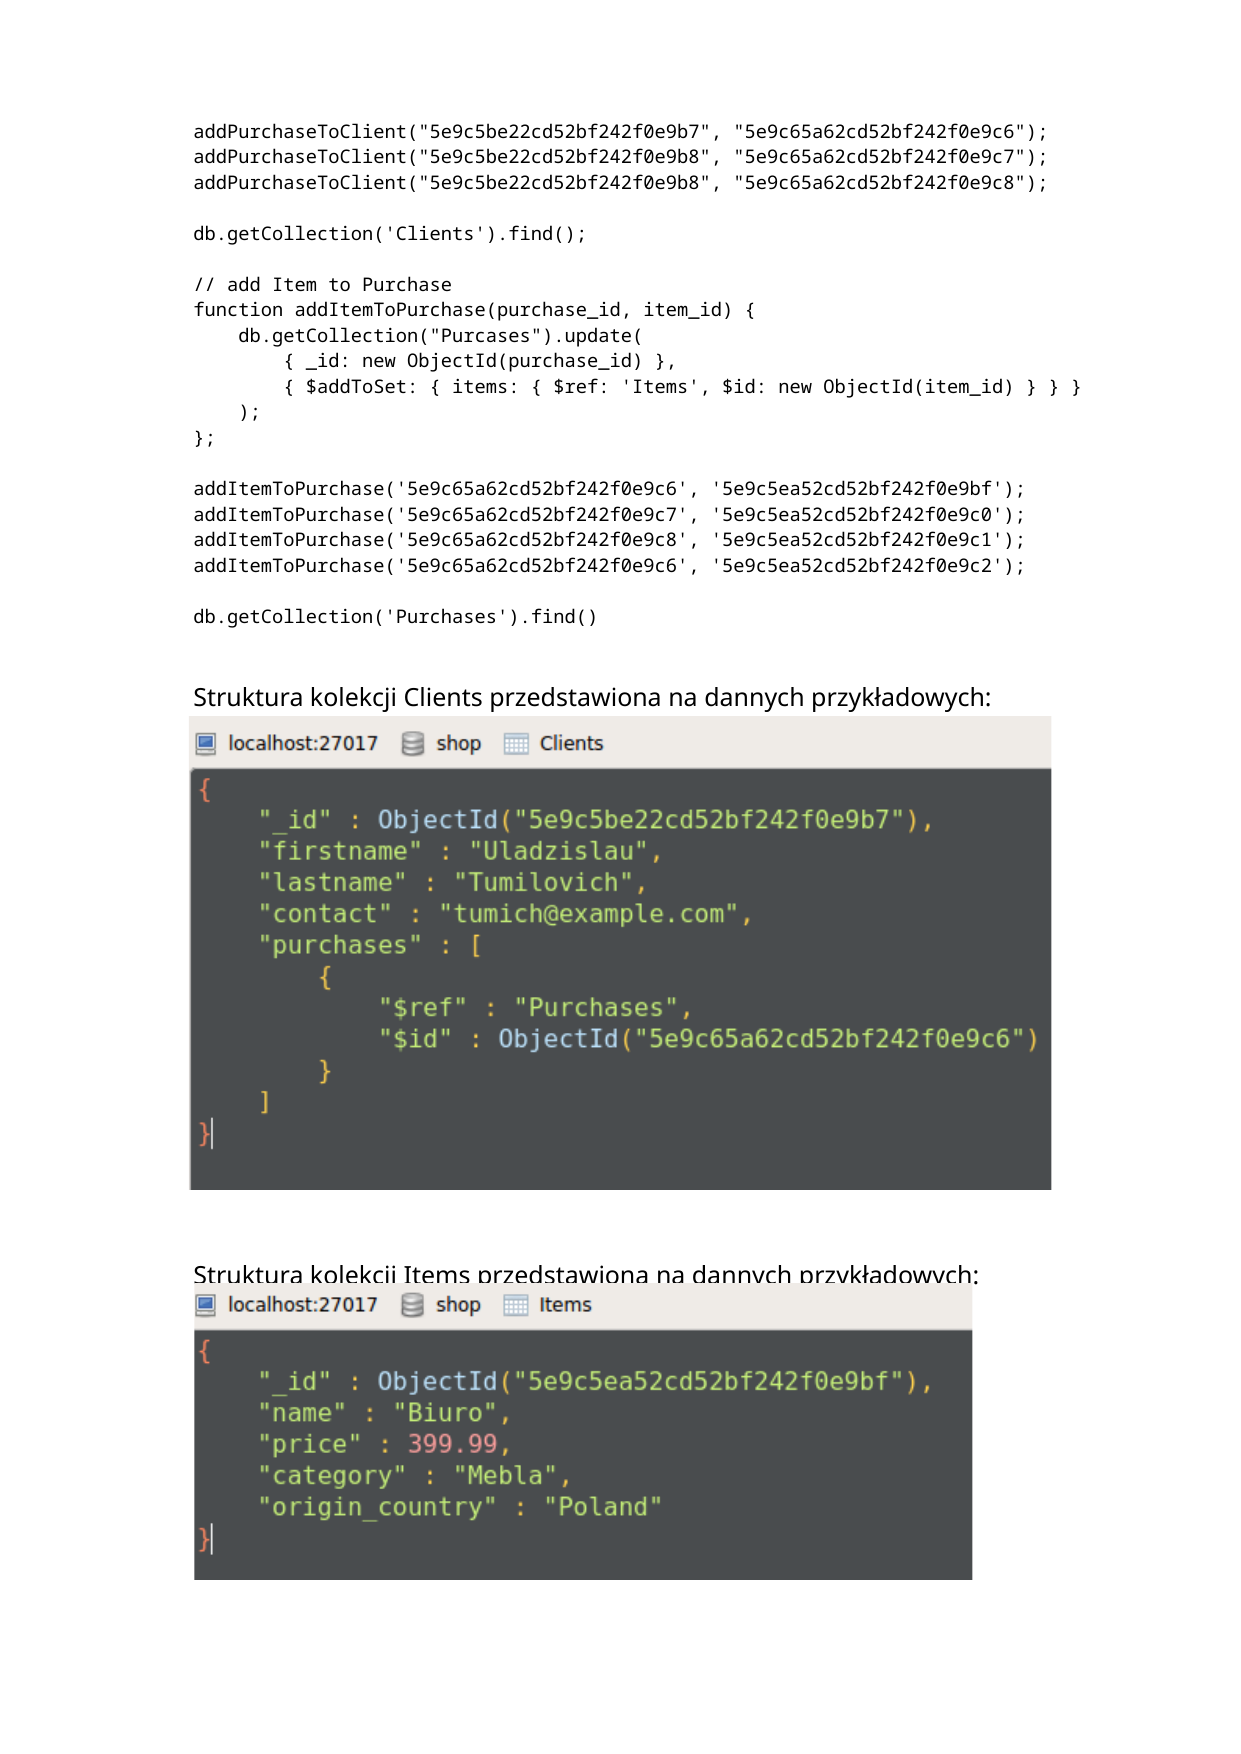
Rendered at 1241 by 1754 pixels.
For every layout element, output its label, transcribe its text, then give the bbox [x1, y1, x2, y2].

list function addItemToPurchase(purchase_id, item_id) { [156, 297, 1122, 322]
text Struktura kolekcji Items przedstawiona na dannych przykładowych: [193, 1258, 1122, 1292]
list db.getCollection('Clients').find(); [156, 220, 1122, 246]
list addPurchaseToClient("5e9c5be22cd52bf242f0e9b8", "5e9c65a62cd52bf242f0e9c8"); [156, 169, 1122, 195]
list // add Item to Purchase [156, 271, 1122, 297]
list addItemToPurchase('5e9c65a62cd52bf242f0e9c7', '5e9c5ea52cd52bf242f0e9c0'); [156, 501, 1122, 526]
list { _id: new ObjectId(purchase_id) }, [156, 348, 1122, 373]
list addPurchaseToClient("5e9c5be22cd52bf242f0e9b8", "5e9c65a62cd52bf242f0e9c7"); [156, 144, 1122, 169]
list addItemToPurchase('5e9c65a62cd52bf242f0e9c6', '5e9c5ea52cd52bf242f0e9c2'); [156, 552, 1122, 577]
list addPurchaseToClient("5e9c5be22cd52bf242f0e9b7", "5e9c65a62cd52bf242f0e9c6"); [156, 118, 1122, 144]
list addItemToPurchase('5e9c65a62cd52bf242f0e9c8', '5e9c5ea52cd52bf242f0e9c1'); [156, 526, 1122, 552]
text Struktura kolekcji Clients przedstawiona na dannych przykładowych: [193, 679, 1122, 714]
list db.getCollection('Purchases').find() [156, 603, 1122, 628]
list }; [156, 424, 1122, 450]
picture [188, 716, 1052, 1190]
list addItemToPurchase('5e9c65a62cd52bf242f0e9c6', '5e9c5ea52cd52bf242f0e9bf'); [156, 475, 1122, 501]
picture [194, 1283, 973, 1580]
list { $addToSet: { items: { $ref: 'Items', $id: new ObjectId(item_id) } } } [156, 373, 1122, 399]
list db.getCollection("Purcases").update( [156, 322, 1122, 348]
list ); [156, 399, 1122, 424]
